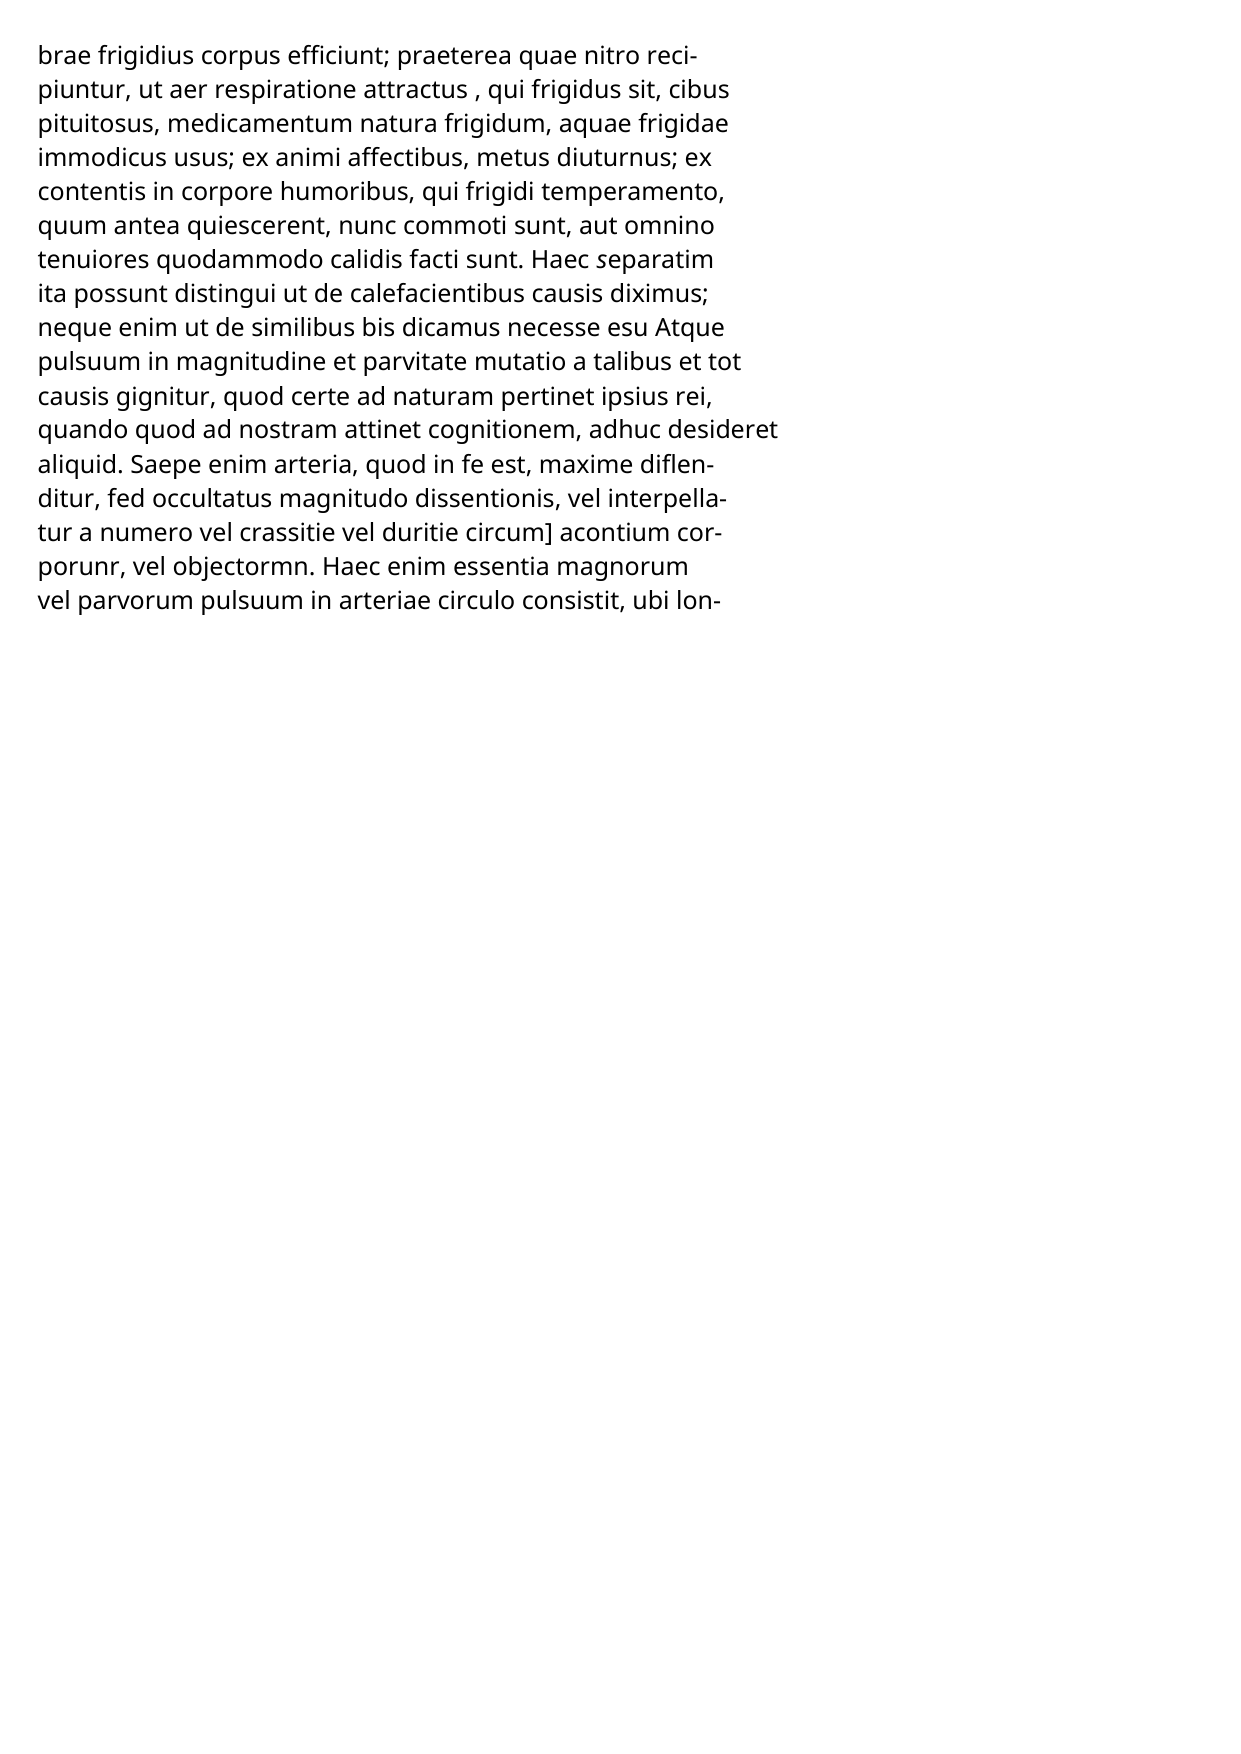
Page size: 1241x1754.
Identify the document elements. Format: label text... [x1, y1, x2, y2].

text brae frigidius corpus efficiunt; praeterea quae nitro reci- piuntur, ut aer respiratione attractus , qui frigidus sit, cibus pituitosus, medicamentum natura frigidum, aquae frigidae immodicus usus; ex animi affectibus, metus diuturnus; ex contentis in corpore humoribus, qui frigidi temperamento, quum antea quiescerent, nunc commoti sunt, aut omnino tenuiores quodammodo calidis facti sunt. Haec separatim ita possunt distingui ut de calefacientibus causis diximus; neque enim ut de similibus bis dicamus necesse esu Atque pulsuum in magnitudine et parvitate mutatio a talibus et tot causis gignitur, quod certe ad naturam pertinet ipsius rei, quando quod ad nostram attinet cognitionem, adhuc desideret aliquid. Saepe enim arteria, quod in fe est, maxime diflen- ditur, fed occultatus magnitudo dissentionis, vel interpella- tur a numero vel crassitie vel duritie circum] acontium cor- porunr, vel objectormn. Haec enim essentia magnorum vel parvorum pulsuum in arteriae circulo consistit, ubi lon- [37, 37, 1203, 617]
